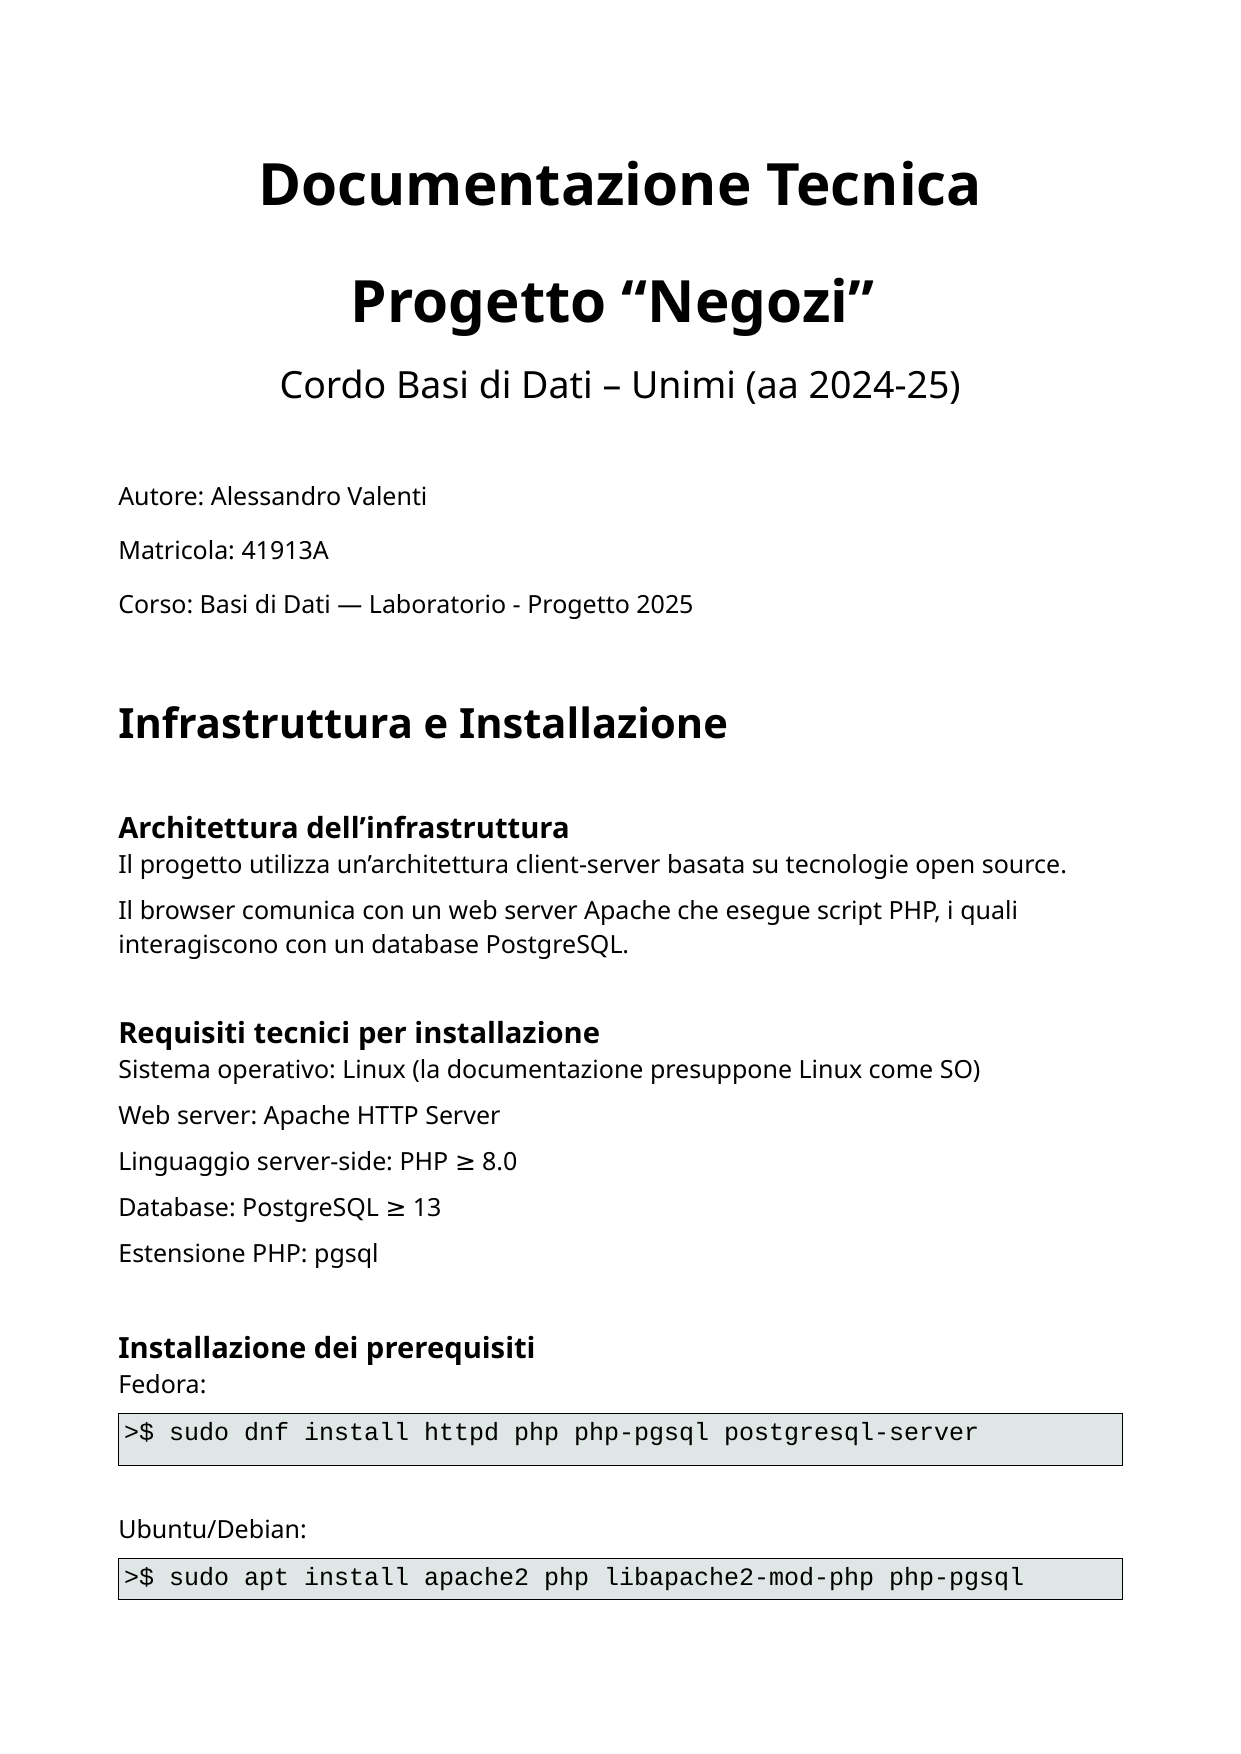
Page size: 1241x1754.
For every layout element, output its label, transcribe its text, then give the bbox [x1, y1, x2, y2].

text Sistema operativo: Linux (la documentazione presuppone Linux come SO) [118, 1052, 1122, 1086]
title Progetto “Negozi” [118, 260, 1122, 339]
subtitle Architettura dell’infrastruttura [118, 807, 1122, 847]
text Fedora: [118, 1367, 1122, 1401]
text Web server: Apache HTTP Server [118, 1098, 1122, 1132]
text Il browser comunica con un web server Apache che esegue script PHP, i quali interagiscono con un database PostgreSQL. [118, 893, 1122, 961]
table_header >$ sudo apt install apache2 php libapache2-mod-php php-pgsql [119, 1559, 1122, 1599]
subtitle Requisiti tecnici per installazione [118, 1012, 1122, 1052]
text Matricola: 41913A [118, 532, 1122, 567]
text Il progetto utilizza un’architettura client-server basata su tecnologie open source. [118, 847, 1122, 881]
subtitle Cordo Basi di Dati – Unimi (aa 2024-25) [118, 358, 1122, 409]
text Autore: Alessandro Valenti [118, 479, 1122, 513]
text Database: PostgreSQL ≥ 13 [118, 1189, 1122, 1224]
text Estensione PHP: pgsql [118, 1235, 1122, 1269]
title Documentazione Tecnica [118, 143, 1122, 223]
text Corso: Basi di Dati — Laboratorio - Progetto 2025 [118, 586, 1122, 620]
text Ubuntu/Debian: [118, 1512, 1122, 1546]
table_header >$ sudo dnf install httpd php php-pgsql postgresql-server [119, 1414, 1122, 1465]
subtitle Installazione dei prerequisiti [118, 1327, 1122, 1367]
text Linguaggio server-side: PHP ≥ 8.0 [118, 1144, 1122, 1178]
subtitle Infrastruttura e Installazione [118, 694, 1122, 751]
